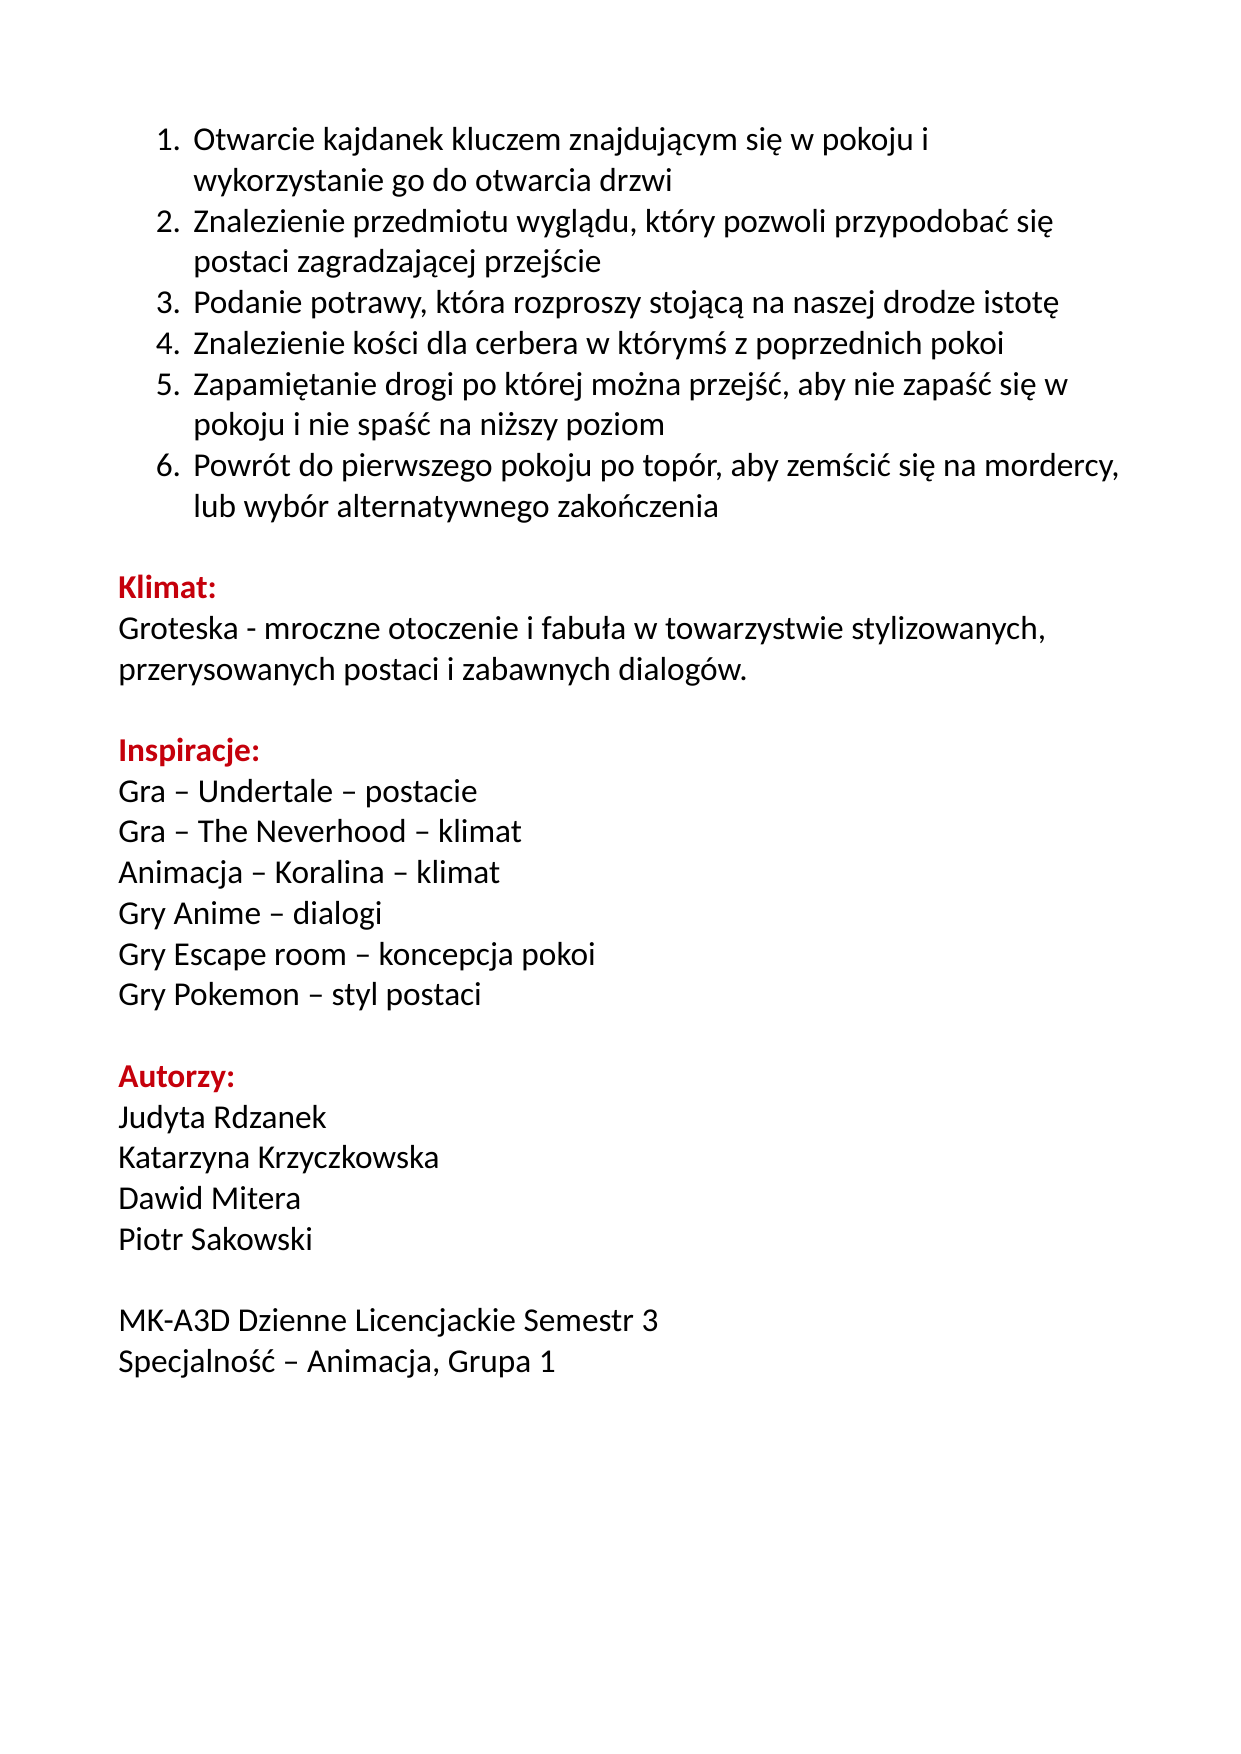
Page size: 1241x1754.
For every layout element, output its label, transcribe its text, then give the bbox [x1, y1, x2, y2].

text Specjalność – Animacja, Grupa 1 [118, 1340, 1122, 1381]
text Gry Pokemon – styl postaci [118, 973, 1122, 1014]
text Autorzy: [118, 1055, 1122, 1096]
text Dawid Mitera [118, 1177, 1122, 1218]
text Judyta Rdzanek [118, 1096, 1122, 1136]
text Piotr Sakowski [118, 1218, 1122, 1258]
list Otwarcie kajdanek kluczem znajdującym się w pokoju i wykorzystanie go do otwarcia drzwi [156, 118, 1122, 199]
text Gra – The Neverhood – klimat [118, 811, 1122, 851]
text Inspiracje: [118, 729, 1122, 770]
text Gry Escape room – koncepcja pokoi [118, 933, 1122, 973]
list Zapamiętanie drogi po której można przejść, aby nie zapaść się w pokoju i nie spaść na niższy poziom [156, 362, 1122, 444]
text Gry Anime – dialogi [118, 892, 1122, 933]
list Powrót do pierwszego pokoju po topór, aby zemścić się na mordercy, lub wybór alternatywnego zakończenia [156, 444, 1122, 525]
text Gra – Undertale – postacie [118, 770, 1122, 811]
text Klimat: [118, 566, 1122, 607]
list Znalezienie przedmiotu wyglądu, który pozwoli przypodobać się postaci zagradzającej przejście [156, 199, 1122, 281]
text Katarzyna Krzyczkowska [118, 1136, 1122, 1177]
text Groteska - mroczne otoczenie i fabuła w towarzystwie stylizowanych, przerysowanych postaci i zabawnych dialogów. [118, 607, 1122, 688]
list Podanie potrawy, która rozproszy stojącą na naszej drodze istotę [156, 281, 1122, 322]
text Animacja – Koralina – klimat [118, 851, 1122, 892]
text MK-A3D Dzienne Licencjackie Semestr 3 [118, 1299, 1122, 1340]
list Znalezienie kości dla cerbera w którymś z poprzednich pokoi [156, 322, 1122, 362]
